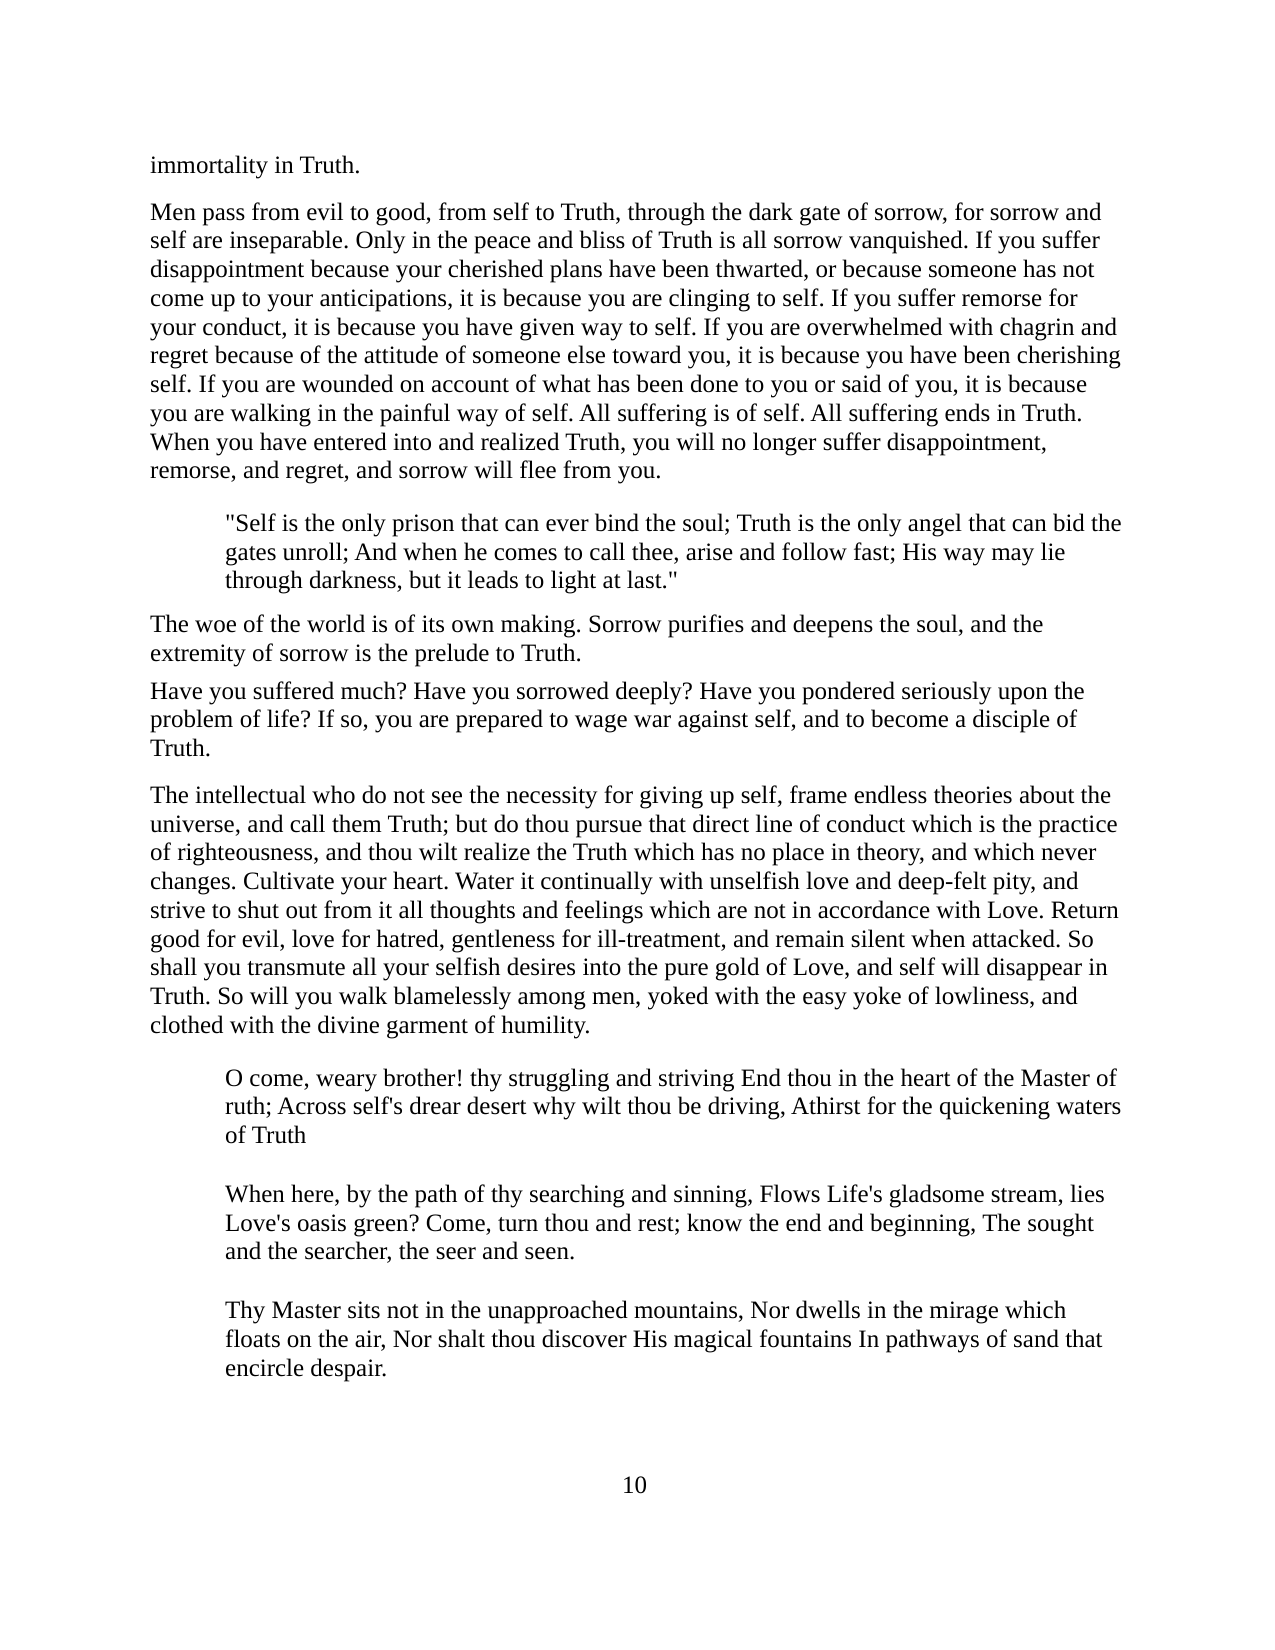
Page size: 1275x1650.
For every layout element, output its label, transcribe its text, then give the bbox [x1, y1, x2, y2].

text Men pass from evil to good, from self to Truth, through the dark gate of sorrow, for sorrow and self are inseparable. Only in the peace and bliss of Truth is all sorrow vanquished. If you suffer disappointment because your cherished plans have been thwarted, or because someone has not come up to your anticipations, it is because you are clinging to self. If you suffer remorse for your conduct, it is because you have given way to self. If you are overwhelmed with chagrin and regret because of the attitude of someone else toward you, it is because you have been cherishing self. If you are wounded on account of what has been done to you or said of you, it is because you are walking in the painful way of self. All suffering is of self. All suffering ends in Truth. When you have entered into and realized Truth, you will no longer suffer disappointment, remorse, and regret, and sorrow will flee from you. [150, 197, 1125, 484]
text "Self is the only prison that can ever bind the soul; Truth is the only angel that can bid the gates unroll; And when he comes to call thee, arise and follow fast; His way may lie through darkness, but it leads to light at last." [225, 508, 1125, 594]
text Have you suffered much? Have you sorrowed deeply? Have you pondered seriously upon the problem of life? If so, you are prepared to wage war against self, and to become a disciple of Truth. [150, 676, 1125, 762]
text The woe of the world is of its own making. Sorrow purifies and deepens the soul, and the extremity of sorrow is the prelude to Truth. [150, 609, 1125, 667]
text immortality in Truth. [150, 150, 1125, 179]
text When here, by the path of thy searching and sinning, Flows Life's gladsome stream, lies Love's oasis green? Come, turn thou and rest; know the end and beginning, The sought and the searcher, the seer and seen. [225, 1179, 1125, 1265]
text O come, weary brother! thy struggling and striving End thou in the heart of the Master of ruth; Across self's drear desert why wilt thou be driving, Athirst for the quickening waters of Truth [225, 1063, 1125, 1149]
text The intellectual who do not see the necessity for giving up self, frame endless theories about the universe, and call them Truth; but do thou pursue that direct line of conduct which is the practice of righteousness, and thou wilt realize the Truth which has no place in theory, and which never changes. Cultivate your heart. Water it continually with unselfish love and deep-felt pity, and strive to shut out from it all thoughts and feelings which are not in accordance with Love. Return good for evil, love for hatred, gentleness for ill-treatment, and remain silent when attacked. So shall you transmute all your selfish desires into the pure gold of Love, and self will disappear in Truth. So will you walk blamelessly among men, yoked with the easy yoke of lowliness, and clothed with the divine garment of humility. [150, 780, 1125, 1039]
text Thy Master sits not in the unapproached mountains, Nor dwells in the mirage which floats on the air, Nor shalt thou discover His magical fountains In pathways of sand that encircle despair. [225, 1295, 1125, 1381]
